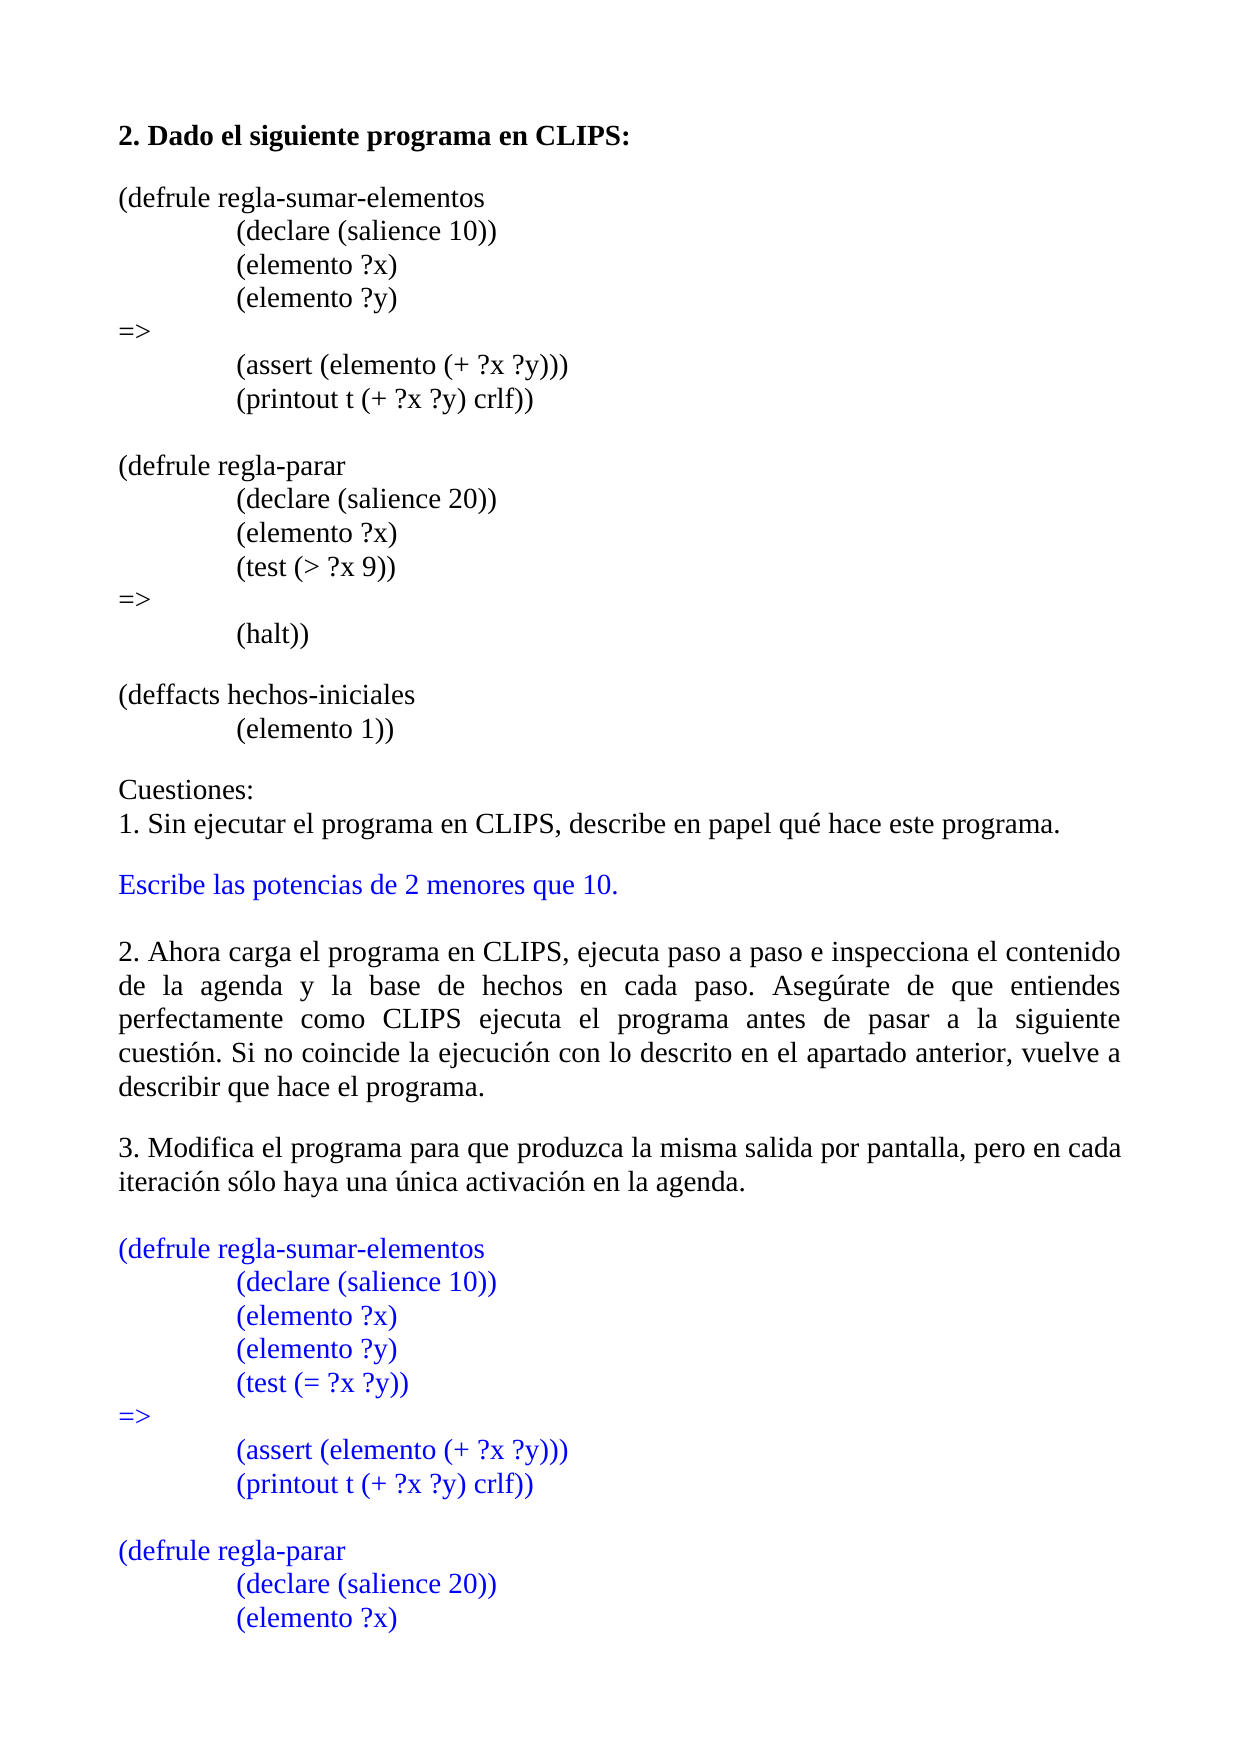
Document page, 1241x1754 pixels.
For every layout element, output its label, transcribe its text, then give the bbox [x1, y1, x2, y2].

text Cuestiones: [118, 772, 1122, 806]
text Escribe las potencias de 2 menores que 10. [118, 867, 1122, 901]
text (printout t (+ ?x ?y) crlf)) [118, 1466, 1122, 1499]
text (test (> ?x 9)) [118, 549, 1122, 582]
text (printout t (+ ?x ?y) crlf)) [118, 381, 1122, 414]
text (assert (elemento (+ ?x ?y))) [118, 1432, 1122, 1466]
text (elemento ?x) [118, 247, 1122, 280]
text (halt)) [118, 616, 1122, 649]
text (defrule regla-sumar-elementos [118, 1231, 1122, 1264]
text (defrule regla-sumar-elementos [118, 180, 1122, 213]
text (declare (salience 20)) [118, 482, 1122, 515]
text (assert (elemento (+ ?x ?y))) [118, 347, 1122, 381]
text (defrule regla-parar [118, 1533, 1122, 1566]
text (declare (salience 10)) [118, 213, 1122, 247]
text (test (= ?x ?y)) [118, 1365, 1122, 1399]
text => [118, 314, 1122, 347]
text 1. Sin ejecutar el programa en CLIPS, describe en papel qué hace este programa. [118, 806, 1122, 839]
text (elemento ?x) [118, 1600, 1122, 1633]
text 2. Dado el siguiente programa en CLIPS: [118, 118, 1122, 152]
text => [118, 1399, 1122, 1432]
text (elemento ?x) [118, 515, 1122, 549]
text 2. Ahora carga el programa en CLIPS, ejecuta paso a paso e inspecciona el contenido de la agenda y la base de hechos en cada paso. Asegúrate de que entiendes perfectamente como CLIPS ejecuta el programa antes de pasar a la siguiente cuestión. Si no coincide la ejecución con lo descrito en el apartado anterior, vuelve a describir que hace el programa. [118, 934, 1122, 1102]
text (deffacts hechos-iniciales [118, 677, 1122, 711]
text (elemento ?y) [118, 280, 1122, 314]
text (elemento 1)) [118, 711, 1122, 744]
text => [118, 582, 1122, 616]
text (elemento ?y) [118, 1332, 1122, 1365]
text (declare (salience 20)) [118, 1566, 1122, 1600]
text (defrule regla-parar [118, 448, 1122, 482]
text (declare (salience 10)) [118, 1264, 1122, 1298]
text 3. Modifica el programa para que produzca la misma salida por pantalla, pero en cada iteración sólo haya una única activación en la agenda. [118, 1130, 1122, 1197]
text (elemento ?x) [118, 1298, 1122, 1332]
